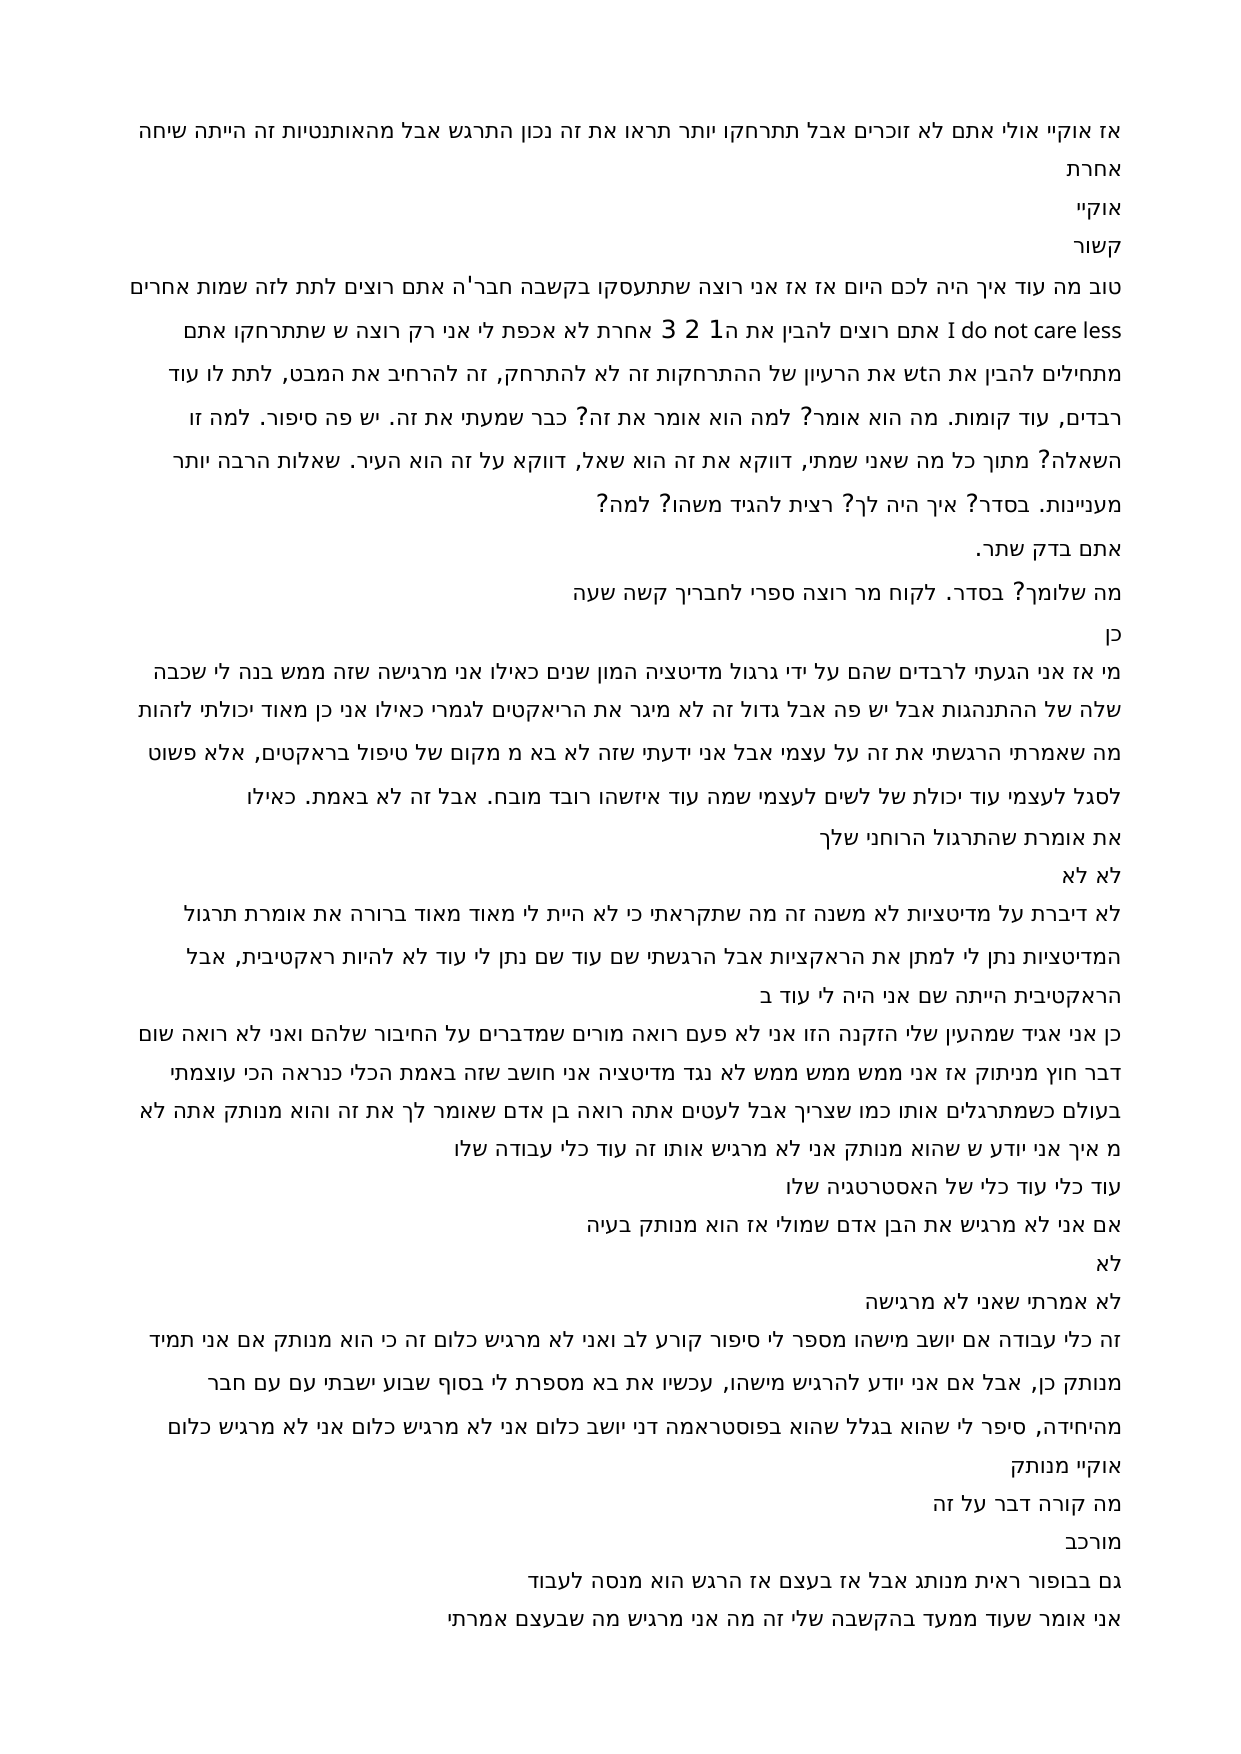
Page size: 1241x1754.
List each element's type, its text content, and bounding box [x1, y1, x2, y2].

text אתם בדק שתר. [118, 533, 1122, 562]
text טוב מה עוד איך היה לכם היום אז אז אני רוצה שתתעסקו בקשבה חבר'ה אתם רוצים לתת לזה שמות אחרים I do not care less אתם רוצים להבין את ה1 2 3 אחרת לא אכפת לי אני רק רוצה ש שתתרחקו אתם מתחילים להבין את הtש את הרעיון של ההתרחקות זה לא להתרחק, זה להרחיב את המבט, לתת לו עוד רבדים, עוד קומות. מה הוא אומר? למה הוא אומר את זה? כבר שמעתי את זה. יש פה סיפור. למה זו השאלה? מתוך כל מה שאני שמתי, דווקא את זה הוא שאל, דווקא על זה הוא העיר. שאלות הרבה יותר מעניינות. בסדר? איך היה לך? רצית להגיד משהו? למה? [118, 271, 1122, 519]
text את אומרת שהתרגול הרוחני שלך [118, 825, 1122, 850]
text מה קורה דבר על זה [118, 1491, 1122, 1517]
text גם בבופור ראית מנותג אבל אז בעצם אז הרגש הוא מנסה לעבוד [118, 1568, 1122, 1593]
text לא דיברת על מדיטציות לא משנה זה מה שתקראתי כי לא היית לי מאוד מאוד ברורה את אומרת תרגול המדיטציות נתן לי למתן את הראקציות אבל הרגשתי שם עוד שם נתן לי עוד לא להיות ראקטיבית, אבל הראקטיבית הייתה שם אני היה לי עוד ב [118, 901, 1122, 1009]
text אז אוקיי אולי אתם לא זוכרים אבל תתרחקו יותר תראו את זה נכון התרגש אבל מהאותנטיות זה הייתה שיחה אחרת [118, 118, 1122, 182]
text מי אז אני הגעתי לרבדים שהם על ידי גרגול מדיטציה המון שנים כאילו אני מרגישה שזה ממש בנה לי שכבה שלה של ההתנהגות אבל יש פה אבל גדול זה לא מיגר את הריאקטים לגמרי כאילו אני כן מאוד יכולתי לזהות מה שאמרתי הרגשתי את זה על עצמי אבל אני ידעתי שזה לא בא מ מקום של טיפול בראקטים, אלא פשוט לסגל לעצמי עוד יכולת של לשים לעצמי שמה עוד איזשהו רובד מובח. אבל זה לא באמת. כאילו [118, 659, 1122, 810]
text כן אני אגיד שמהעין שלי הזקנה הזו אני לא פעם רואה מורים שמדברים על החיבור שלהם ואני לא רואה שום דבר חוץ מניתוק אז אני ממש ממש ממש לא נגד מדיטציה אני חושב שזה באמת הכלי כנראה הכי עוצמתי בעולם כשמתרגלים אותו כמו שצריך אבל לעטים אתה רואה בן אדם שאומר לך את זה והוא מנותק אתה לא מ איך אני יודע ש שהוא מנותק אני לא מרגיש אותו זה עוד כלי עבודה שלו [118, 1021, 1122, 1162]
text אם אני לא מרגיש את הבן אדם שמולי אז הוא מנותק בעיה [118, 1213, 1122, 1238]
text אוקיי [118, 194, 1122, 220]
text כן [118, 621, 1122, 646]
text עוד כלי עוד כלי של האסטרטגיה שלו [118, 1174, 1122, 1200]
text אני אומר שעוד ממעד בהקשבה שלי זה מה אני מרגיש מה שבעצם אמרתי [118, 1606, 1122, 1631]
text זה כלי עבודה אם יושב מישהו מספר לי סיפור קורע לב ואני לא מרגיש כלום זה כי הוא מנותק אם אני תמיד מנותק כן, אבל אם אני יודע להרגיש מישהו, עכשיו את בא מספרת לי בסוף שבוע ישבתי עם עם חבר מהיחידה, סיפר לי שהוא בגלל שהוא בפוסטראמה דני יושב כלום אני לא מרגיש כלום אני לא מרגיש כלום אוקיי מנותק [118, 1327, 1122, 1478]
text מה שלומך? בסדר. לקוח מר רוצה ספרי לחבריך קשה שעה [118, 577, 1122, 606]
text לא לא [118, 863, 1122, 888]
text מורכב [118, 1529, 1122, 1555]
text קשור [118, 233, 1122, 258]
text לא [118, 1251, 1122, 1276]
text לא אמרתי שאני לא מרגישה [118, 1289, 1122, 1314]
